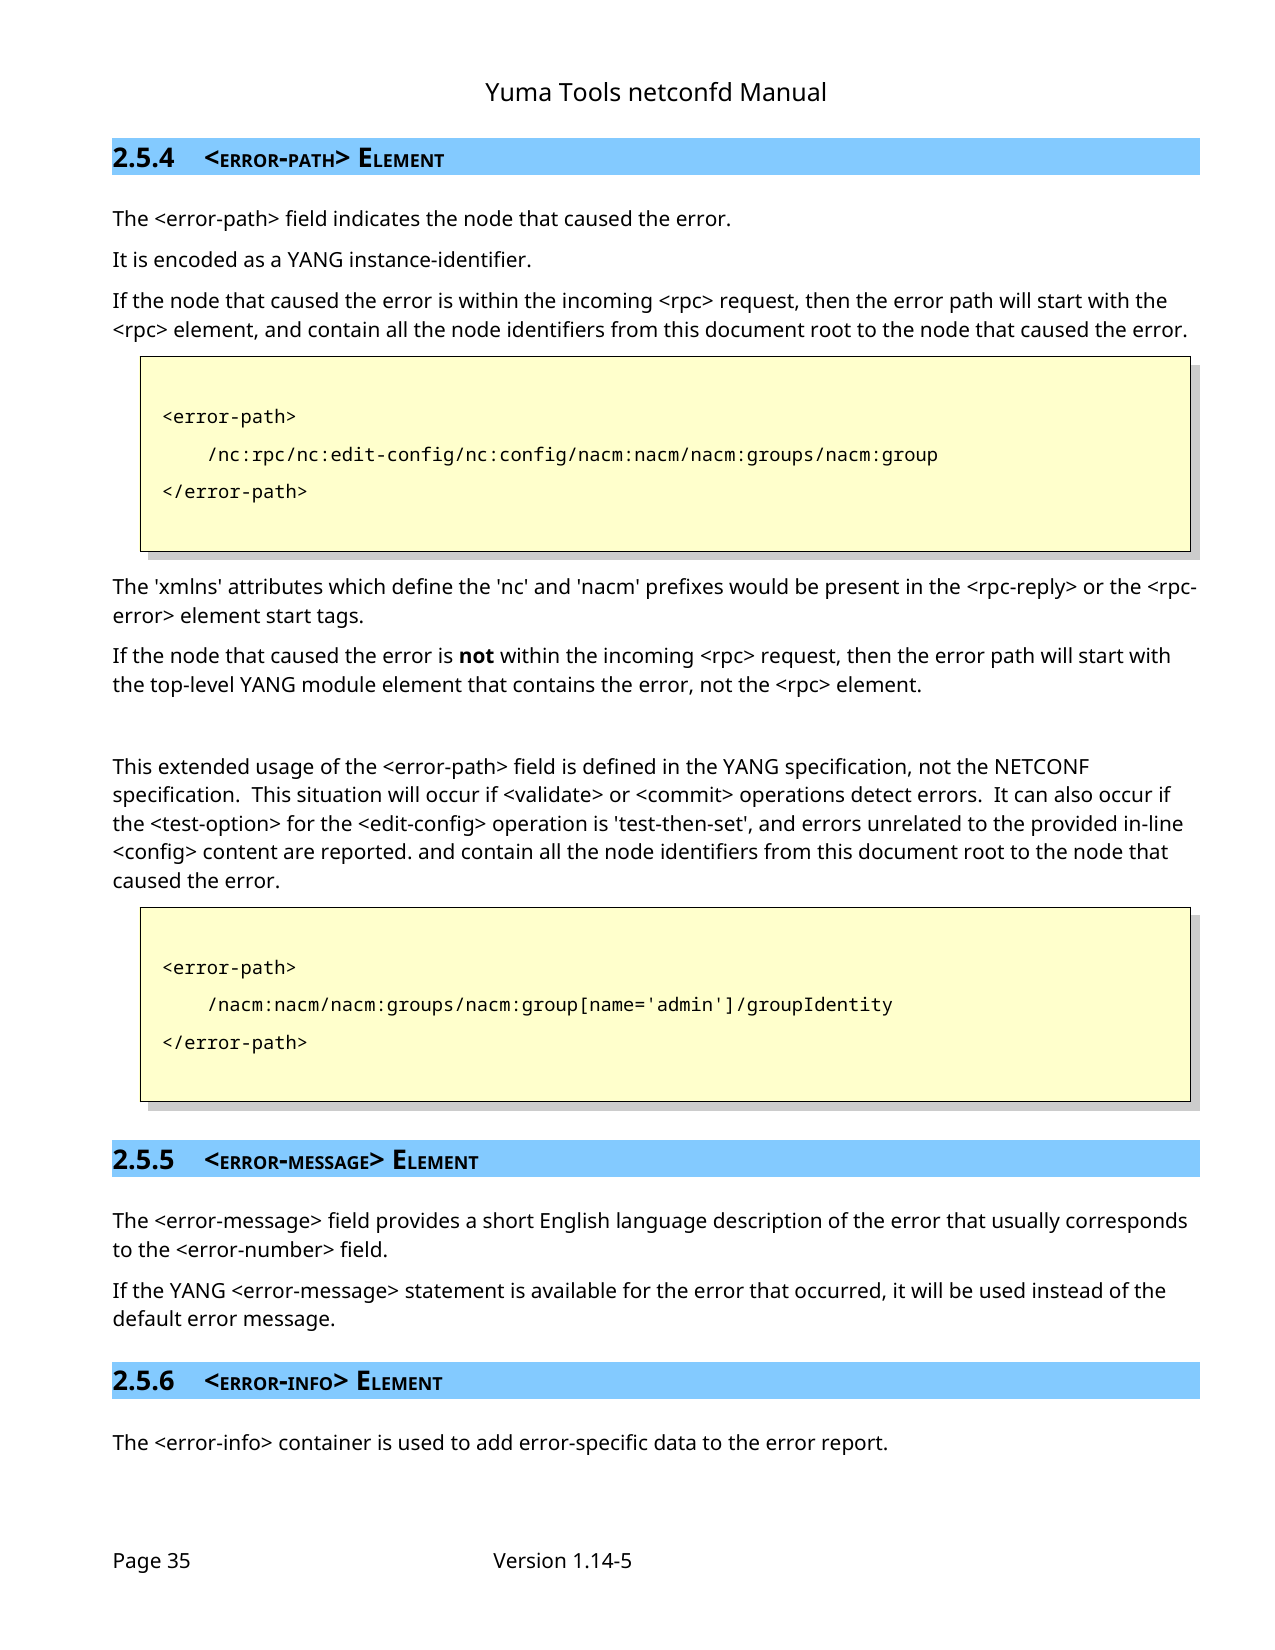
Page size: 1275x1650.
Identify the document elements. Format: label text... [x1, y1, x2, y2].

text </error-path> [141, 1019, 1190, 1055]
text If the node that caused the error is not within the incoming <rpc> request, then the error path will start with the top-level YANG module element that contains the error, not the <rpc> element. [112, 642, 1200, 698]
text The <error-info> container is used to add error-specific data to the error report. [112, 1428, 1200, 1456]
text The <error-message> field provides a short English language description of the error that usually corresponds to the <error-number> field. [112, 1206, 1200, 1263]
text /nacm:nacm/nacm:groups/nacm:group[name='admin']/groupIdentity [141, 982, 1190, 1017]
text It is encoded as a YANG instance-identifier. [112, 246, 1200, 274]
text <error-path> [141, 944, 1190, 980]
text </error-path> [141, 468, 1190, 504]
text The 'xmlns' attributes which define the 'nc' and 'nacm' prefixes would be present in the <rpc-reply> or the <rpc-error> element start tags. [112, 572, 1200, 629]
text <error-path> [141, 393, 1190, 429]
text The <error-path> field indicates the node that caused the error. [112, 204, 1200, 233]
text If the YANG <error-message> statement is available for the error that occurred, it will be used instead of the default error message. [112, 1276, 1200, 1333]
text /nc:rpc/nc:edit-config/nc:config/nacm:nacm/nacm:groups/nacm:group [141, 431, 1190, 466]
text This extended usage of the <error-path> field is defined in the YANG specification, not the NETCONF specification. This situation will occur if <validate> or <commit> operations detect errors. It can also occur if the <test-option> for the <edit-config> operation is 'test-then-set', and errors unrelated to the provided in-line <config> content are reported. and contain all the node identifiers from this document root to the node that caused the error. [112, 752, 1200, 894]
subtitle <error-info> Element [112, 1362, 1200, 1399]
subtitle <error-path> Element [112, 138, 1200, 175]
text If the node that caused the error is within the incoming <rpc> request, then the error path will start with the <rpc> element, and contain all the node identifiers from this document root to the node that caused the error. [112, 286, 1200, 343]
subtitle <error-message> Element [112, 1140, 1200, 1177]
